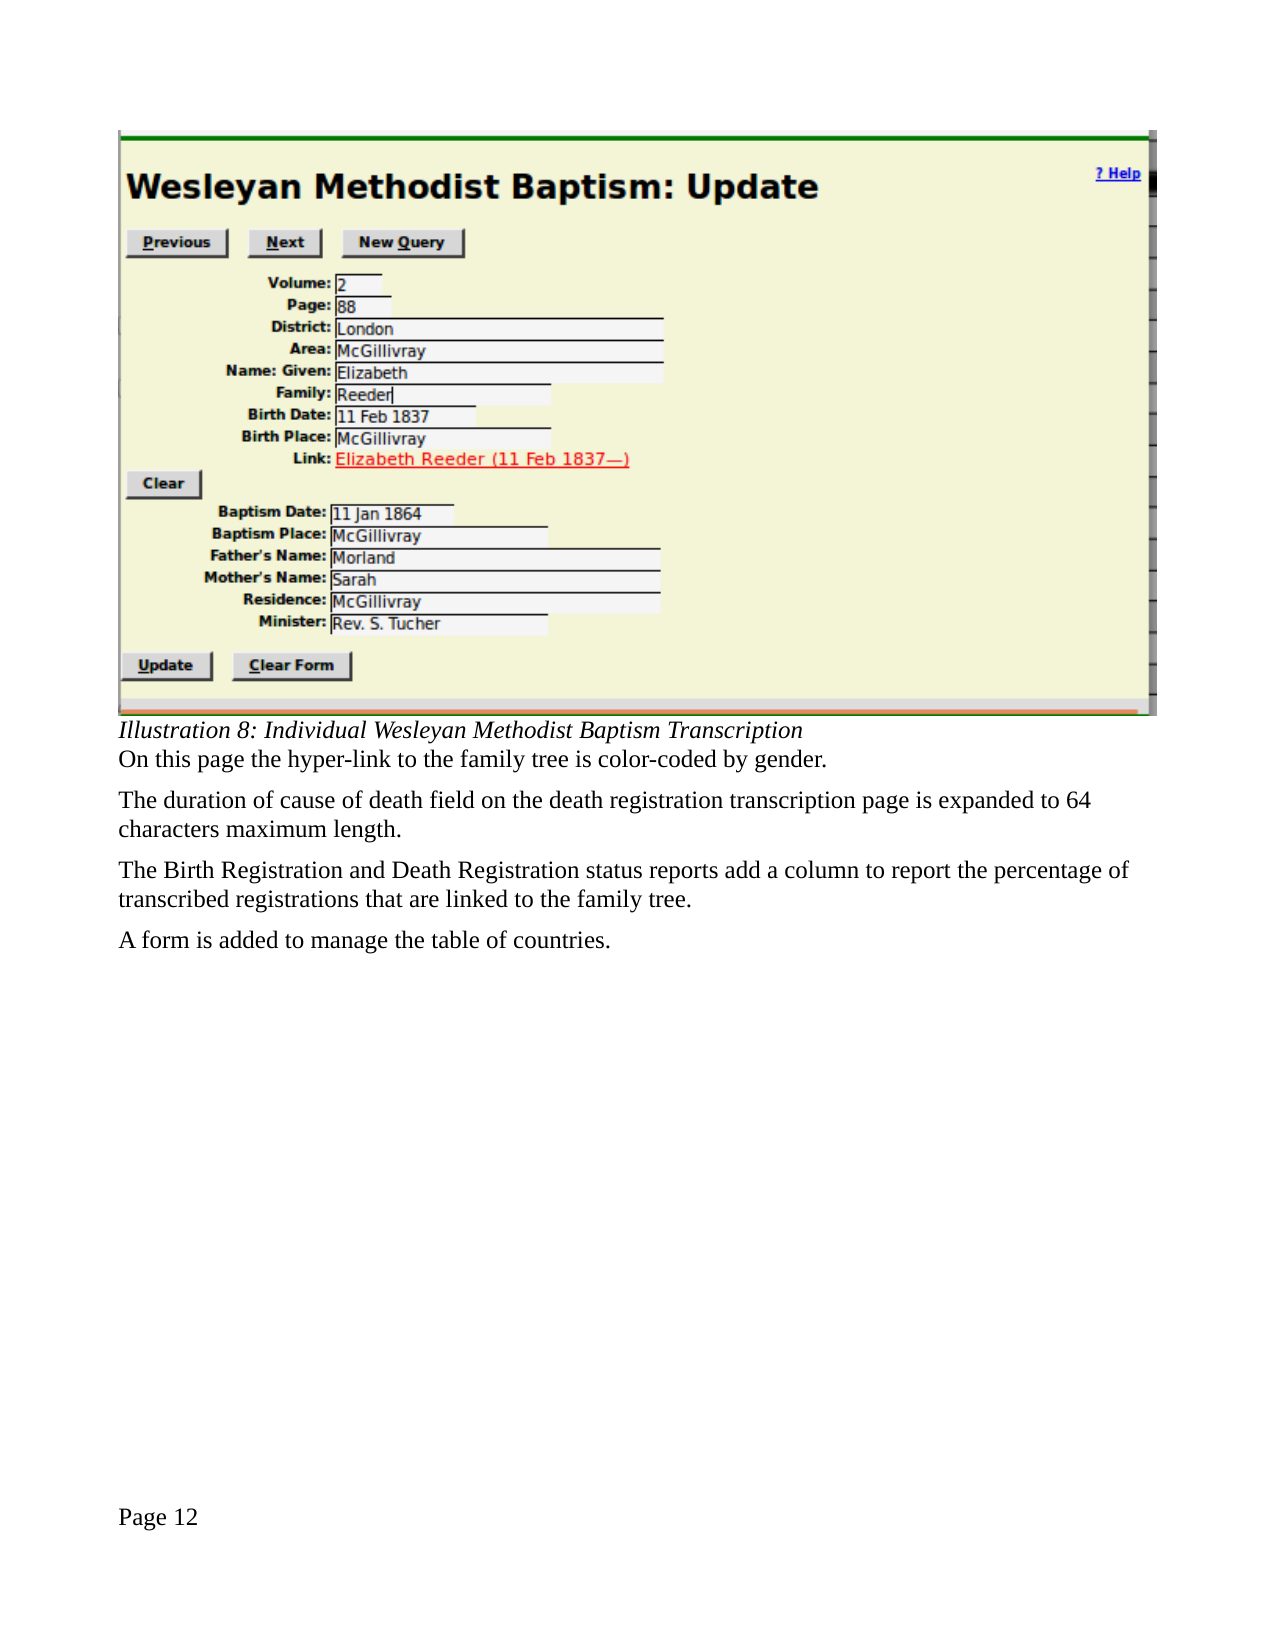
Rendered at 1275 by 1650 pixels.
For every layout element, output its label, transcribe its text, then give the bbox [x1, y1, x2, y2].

text On this page the hyper-link to the family tree is color-coded by gender. [118, 744, 1157, 773]
text [118, 118, 1157, 130]
text The duration of cause of death field on the death registration transcription page is expanded to 64 characters maximum length. [118, 786, 1157, 843]
text A form is added to manage the table of countries. [118, 926, 1157, 954]
text The Birth Registration and Death Registration status reports add a column to report the percentage of transcribed registrations that are linked to the family tree. [118, 856, 1157, 913]
text Illustration 8: Individual Wesleyan Methodist Baptism Transcription [118, 716, 1157, 744]
picture [118, 130, 1157, 716]
